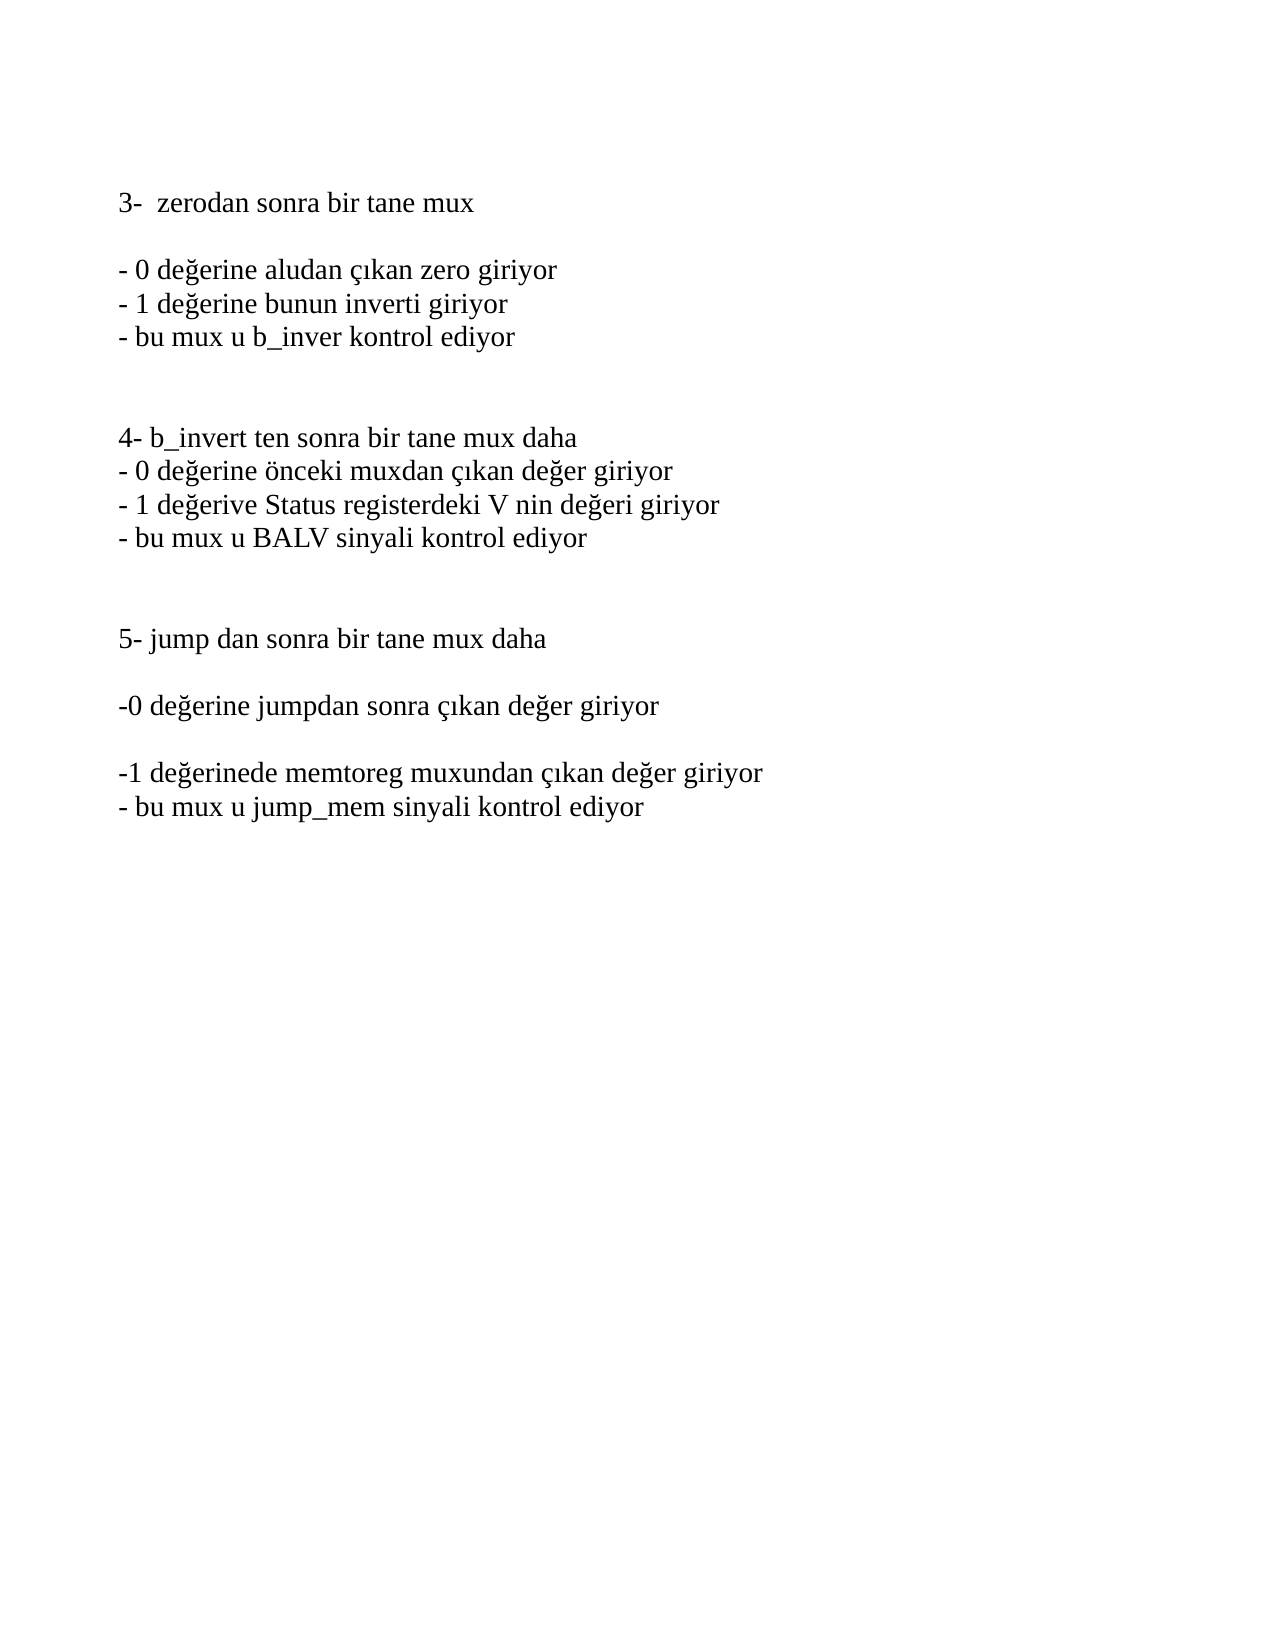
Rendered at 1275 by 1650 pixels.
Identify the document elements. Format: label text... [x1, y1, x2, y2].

text 4- b_invert ten sonra bir tane mux daha [118, 420, 1157, 453]
text - 0 değerine önceki muxdan çıkan değer giriyor [118, 453, 1157, 487]
text - 1 değerive Status registerdeki V nin değeri giriyor [118, 487, 1157, 521]
text -1 değerinede memtoreg muxundan çıkan değer giriyor [118, 755, 1157, 789]
text - bu mux u BALV sinyali kontrol ediyor [118, 521, 1157, 554]
text - bu mux u jump_mem sinyali kontrol ediyor [118, 789, 1157, 822]
text - 0 değerine aludan çıkan zero giriyor [118, 252, 1157, 286]
text 5- jump dan sonra bir tane mux daha [118, 621, 1157, 655]
text 3- zerodan sonra bir tane mux [118, 185, 1157, 219]
text - 1 değerine bunun inverti giriyor [118, 286, 1157, 319]
text -0 değerine jumpdan sonra çıkan değer giriyor [118, 688, 1157, 722]
text - bu mux u b_inver kontrol ediyor [118, 319, 1157, 353]
